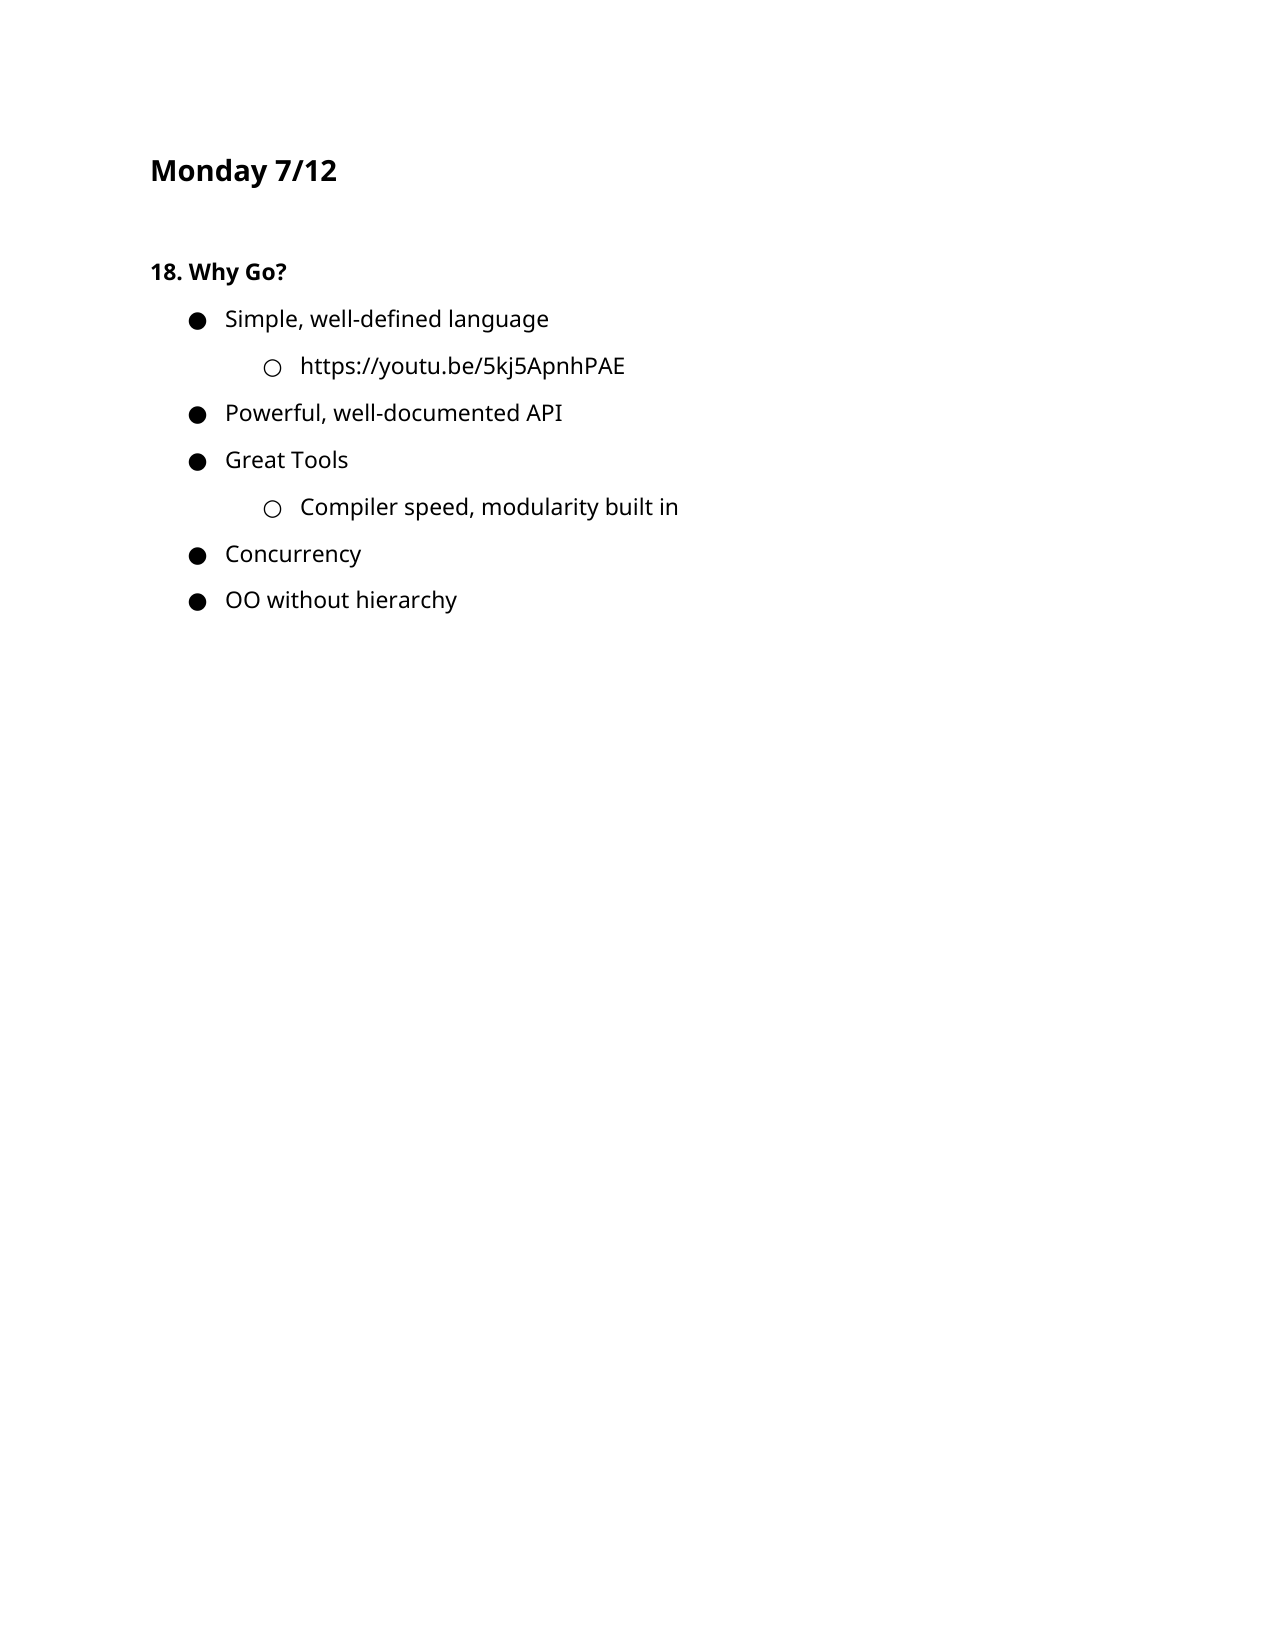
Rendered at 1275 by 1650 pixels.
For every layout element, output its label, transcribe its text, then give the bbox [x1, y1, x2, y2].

list Powerful, well-documented API [187, 397, 1125, 428]
list https://youtu.be/5kj5ApnhPAE [262, 350, 1125, 381]
list OO without hierarchy [187, 584, 1125, 616]
text 18. Why Go? [150, 256, 1125, 288]
list Simple, well-defined language [187, 303, 1125, 334]
list Concurrency [187, 538, 1125, 569]
list Compiler speed, modularity built in [262, 491, 1125, 522]
list Great Tools [187, 444, 1125, 475]
text Monday 7/12 [150, 150, 1125, 190]
